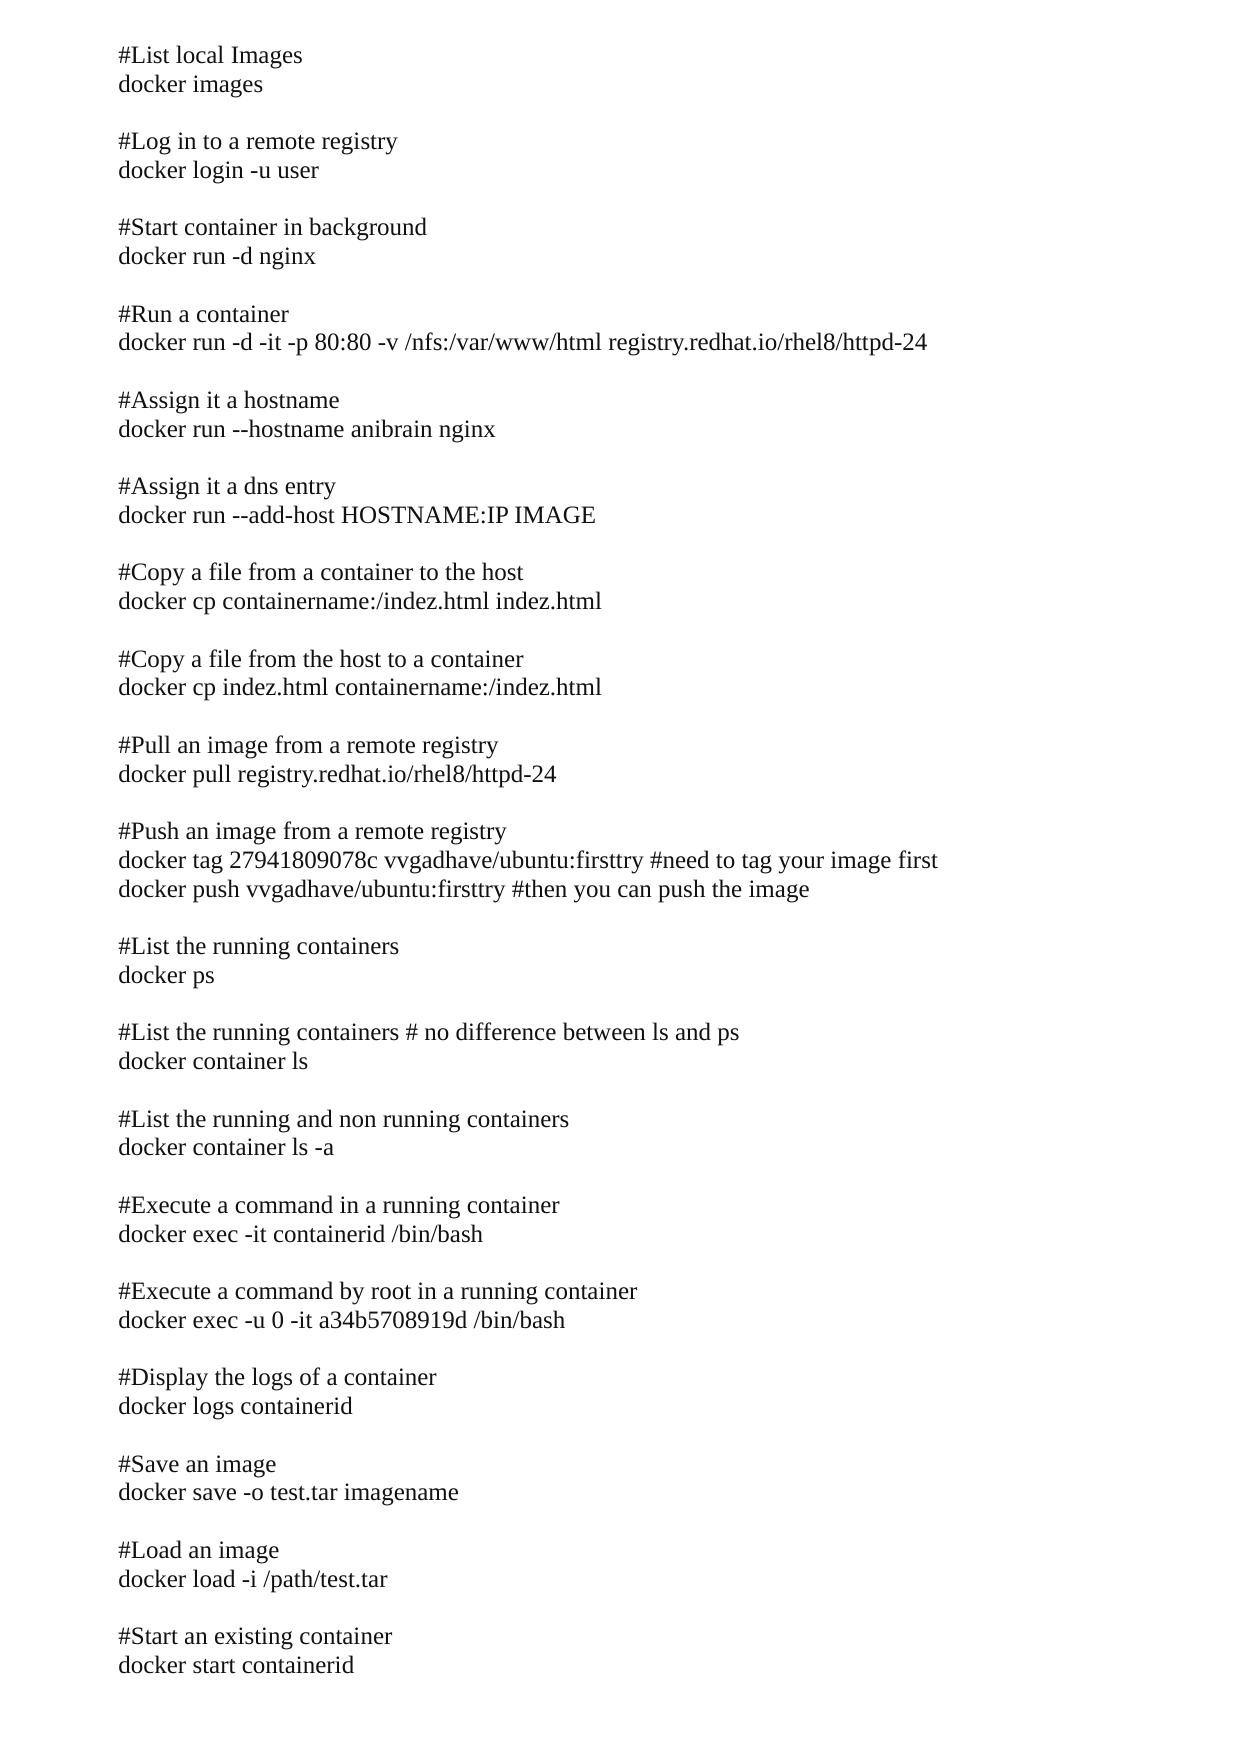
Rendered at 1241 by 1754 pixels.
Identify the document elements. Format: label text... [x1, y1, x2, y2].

text #Run a container [118, 299, 1229, 327]
text #Execute a command in a running container [118, 1190, 1229, 1219]
text docker start containerid [118, 1650, 1229, 1679]
text #Copy a file from the host to a container [118, 644, 1229, 672]
text docker run -d nginx [118, 241, 1229, 270]
text #List the running and non running containers [118, 1104, 1229, 1132]
text docker tag 27941809078c vvgadhave/ubuntu:firsttry #need to tag your image first [118, 845, 1229, 874]
text docker logs containerid [118, 1391, 1229, 1420]
text docker run --add-host HOSTNAME:IP IMAGE [118, 500, 1229, 529]
text docker cp indez.html containername:/indez.html [118, 672, 1229, 701]
text #Pull an image from a remote registry [118, 730, 1229, 759]
text #Start an existing container [118, 1621, 1229, 1650]
text #Push an image from a remote registry [118, 816, 1229, 845]
text docker run --hostname anibrain nginx [118, 414, 1229, 442]
text docker push vvgadhave/ubuntu:firsttry #then you can push the image [118, 874, 1229, 902]
text docker exec -u 0 -it a34b5708919d /bin/bash [118, 1305, 1229, 1334]
text #List the running containers [118, 931, 1229, 960]
text docker exec -it containerid /bin/bash [118, 1219, 1229, 1247]
text docker pull registry.redhat.io/rhel8/httpd-24 [118, 759, 1229, 787]
text docker container ls -a [118, 1132, 1229, 1161]
text docker images [118, 69, 1229, 97]
text #List the running containers # no difference between ls and ps [118, 1017, 1229, 1046]
text docker load -i /path/test.tar [118, 1564, 1229, 1592]
text docker login -u user [118, 155, 1229, 184]
text #Load an image [118, 1535, 1229, 1564]
text docker ps [118, 960, 1229, 989]
text #Log in to a remote registry [118, 126, 1229, 155]
text docker cp containername:/indez.html indez.html [118, 586, 1229, 615]
text #Display the logs of a container [118, 1362, 1229, 1391]
text docker container ls [118, 1046, 1229, 1075]
text #Assign it a dns entry [118, 471, 1229, 500]
text #Assign it a hostname [118, 385, 1229, 414]
text docker run -d -it -p 80:80 -v /nfs:/var/www/html registry.redhat.io/rhel8/httpd-24 [118, 327, 1229, 356]
text #Execute a command by root in a running container [118, 1276, 1229, 1305]
text #Save an image [118, 1449, 1229, 1477]
text #List local Images [118, 40, 1229, 69]
text #Copy a file from a container to the host [118, 557, 1229, 586]
text docker save -o test.tar imagename [118, 1477, 1229, 1506]
text #Start container in background [118, 212, 1229, 241]
